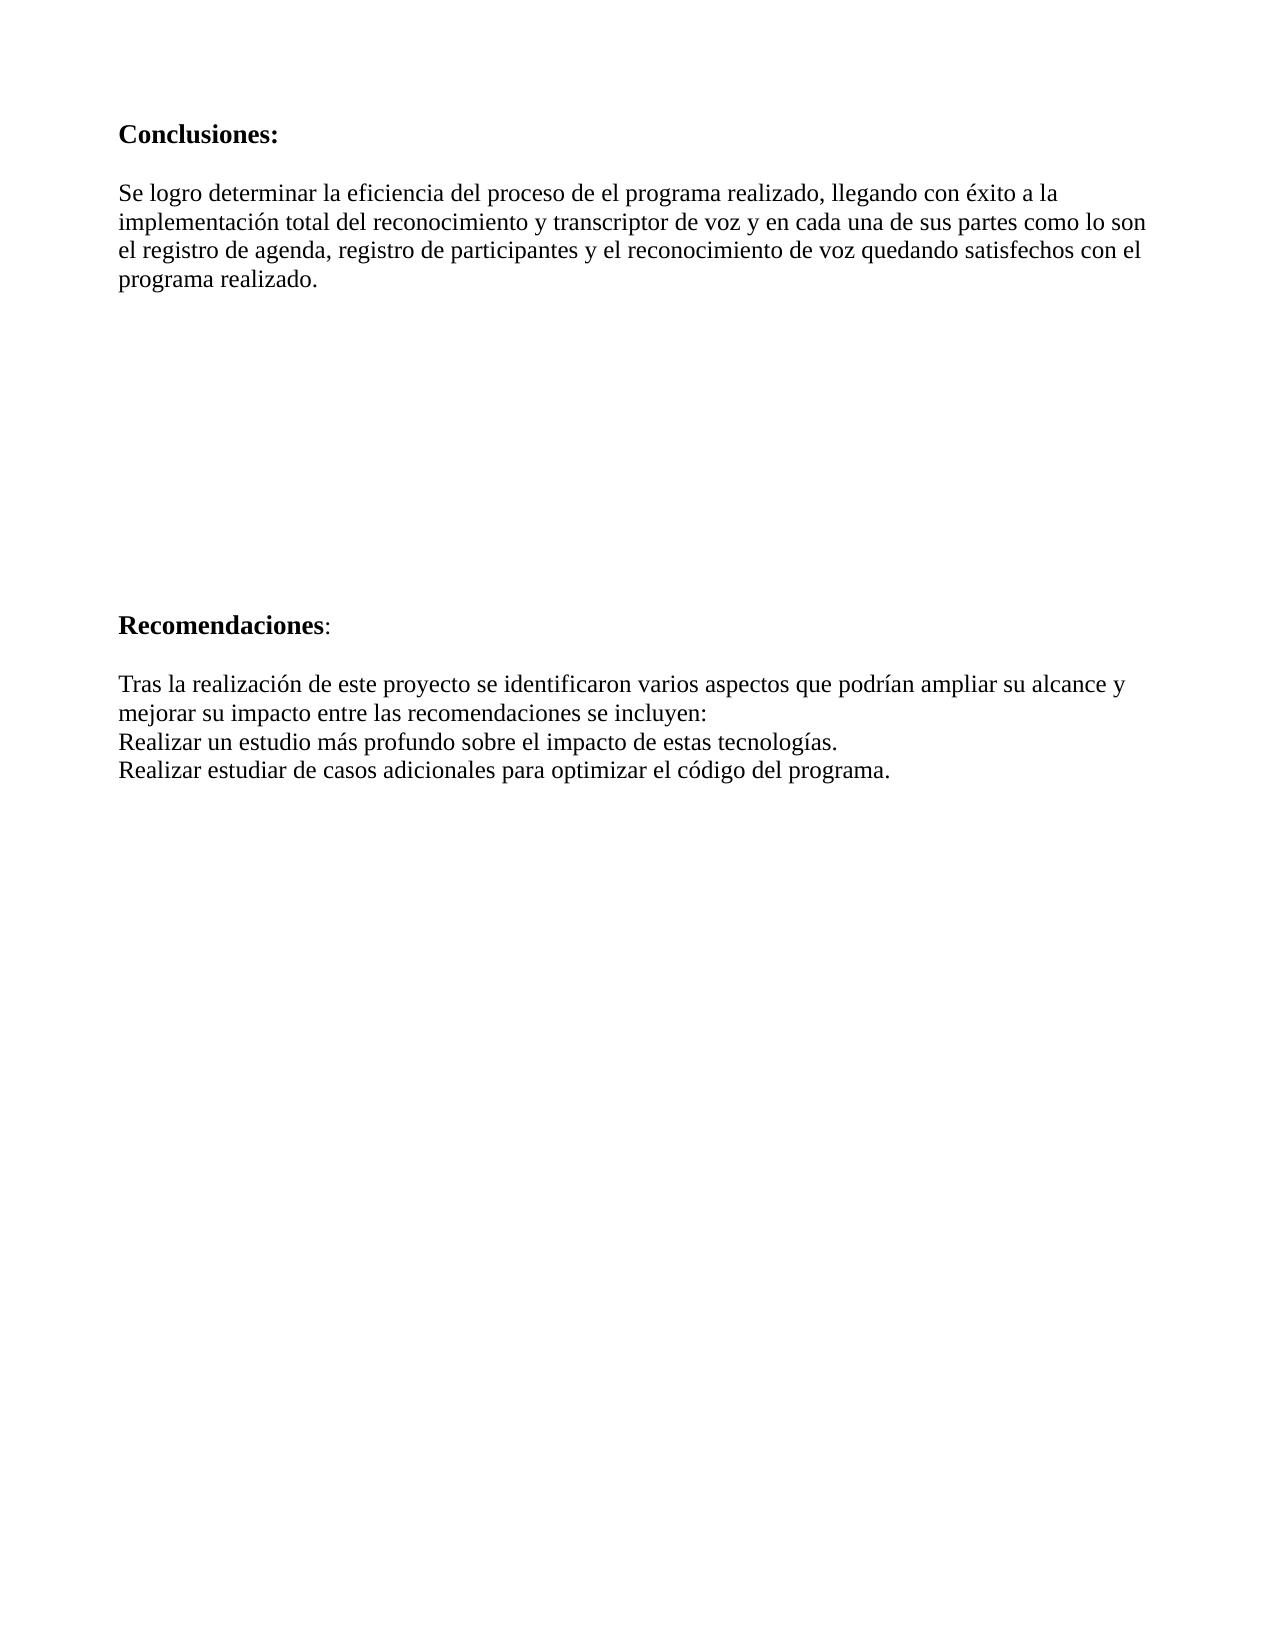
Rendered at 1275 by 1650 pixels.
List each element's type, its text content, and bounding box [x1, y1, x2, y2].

text Tras la realización de este proyecto se identificaron varios aspectos que podrían ampliar su alcance y mejorar su impacto entre las recomendaciones se incluyen: [118, 669, 1157, 727]
text Recomendaciones: [118, 609, 1157, 640]
text Conclusiones: [118, 118, 1157, 149]
text Se logro determinar la eficiencia del proceso de el programa realizado, llegando con éxito a la implementación total del reconocimiento y transcriptor de voz y en cada una de sus partes como lo son el registro de agenda, registro de participantes y el reconocimiento de voz quedando satisfechos con el programa realizado. [118, 178, 1157, 293]
text Realizar estudiar de casos adicionales para optimizar el código del programa. [118, 755, 1157, 784]
text Realizar un estudio más profundo sobre el impacto de estas tecnologías. [118, 727, 1157, 755]
